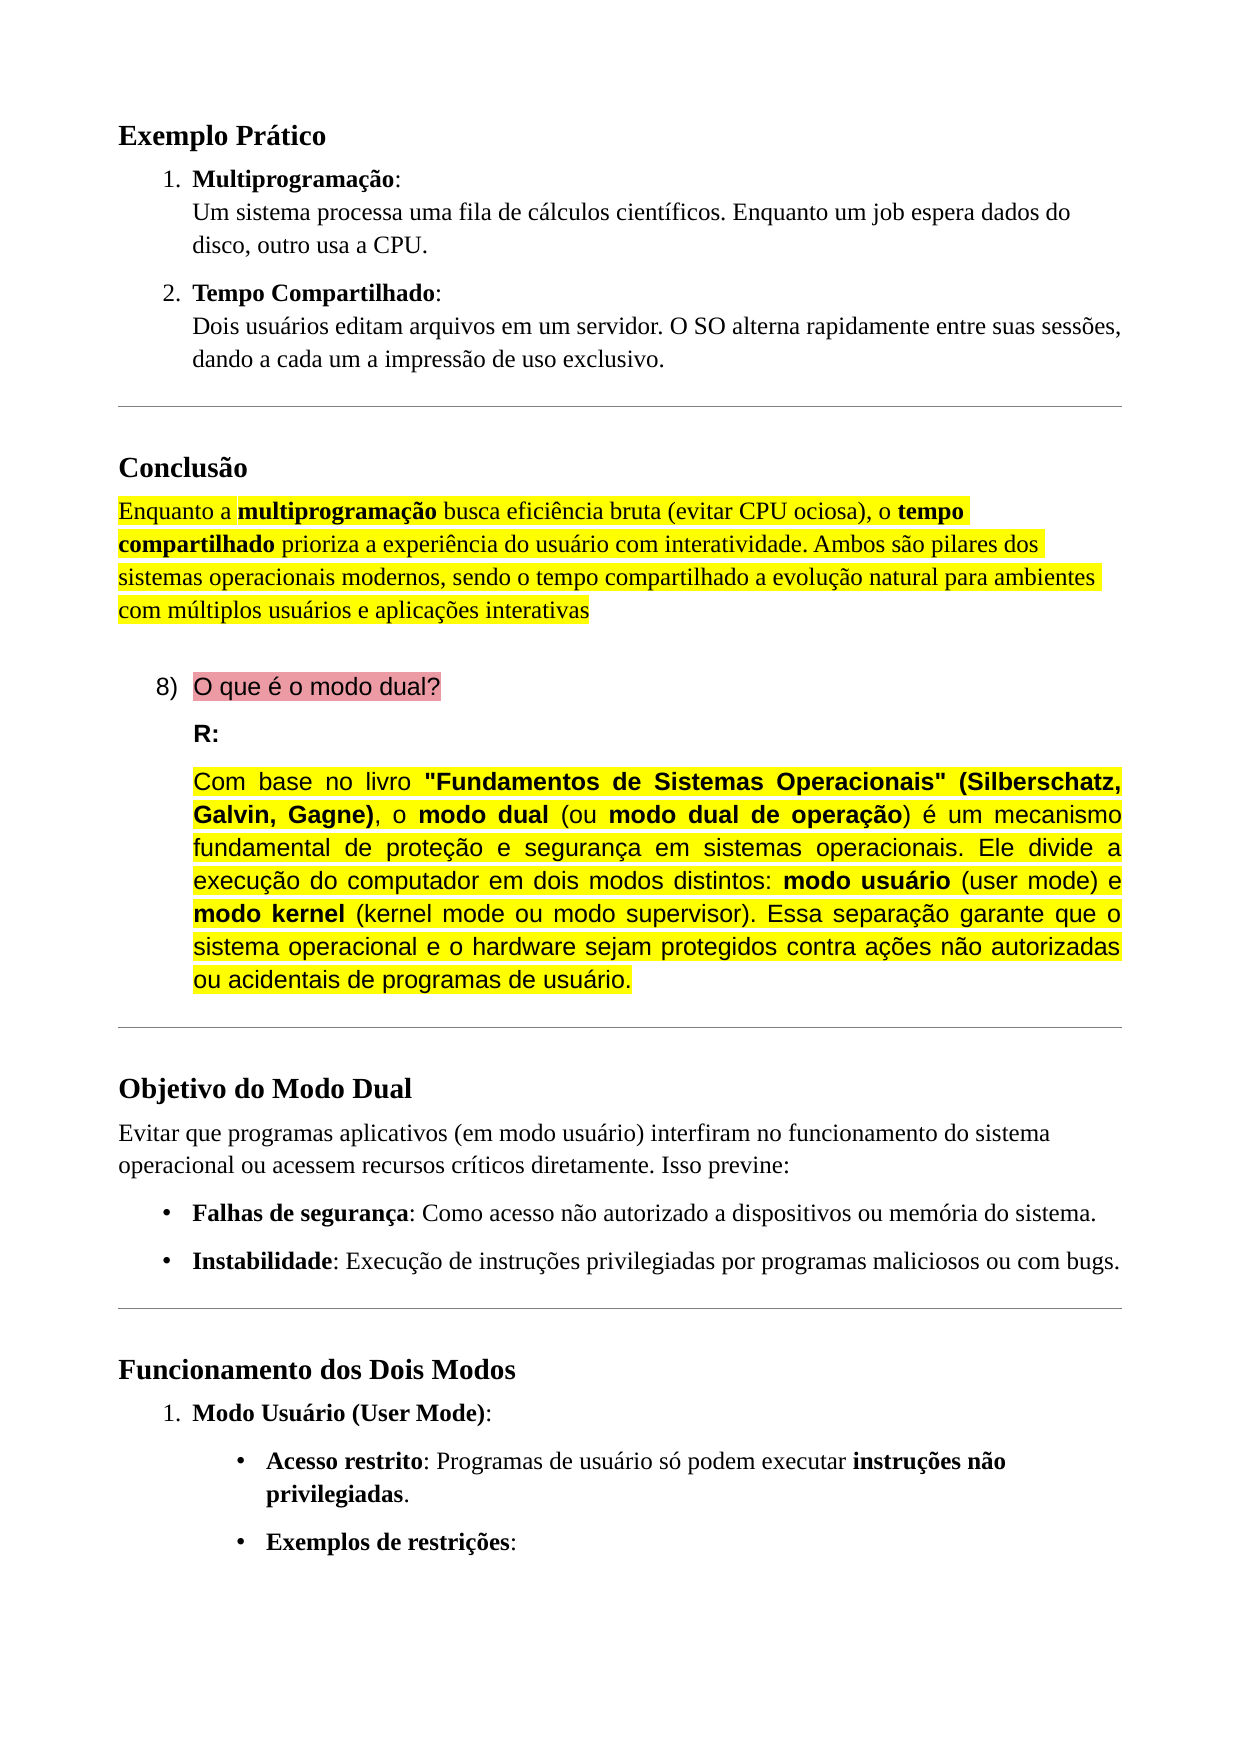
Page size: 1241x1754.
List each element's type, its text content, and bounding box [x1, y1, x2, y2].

list Tempo Compartilhado: Dois usuários editam arquivos em um servidor. O SO alterna rapidamente entre suas sessões, dando a cada um a impressão de uso exclusivo. [162, 278, 1122, 373]
list Com base no livro "Fundamentos de Sistemas Operacionais" (Silberschatz, Galvin, Gagne), o modo dual (ou modo dual de operação) é um mecanismo fundamental de proteção e segurança em sistemas operacionais. Ele divide a execução do computador em dois modos distintos: modo usuário (user mode) e modo kernel (kernel mode ou modo supervisor). Essa separação garante que o sistema operacional e o hardware sejam protegidos contra ações não autorizadas ou acidentais de programas de usuário. [156, 767, 1122, 994]
list Modo Usuário (User Mode): [162, 1398, 1122, 1427]
list R: [156, 719, 1122, 748]
list Instabilidade: Execução de instruções privilegiadas por programas maliciosos ou com bugs. [162, 1246, 1122, 1274]
list Multiprogramação: Um sistema processa uma fila de cálculos científicos. Enquanto um job espera dados do disco, outro usa a CPU. [162, 164, 1122, 259]
subtitle Conclusão [118, 450, 1122, 484]
list Acesso restrito: Programas de usuário só podem executar instruções não privilegiadas. [236, 1446, 1122, 1508]
subtitle Exemplo Prático [118, 118, 1122, 152]
list O que é o modo dual? [156, 672, 1122, 701]
text Enquanto a multiprogramação busca eficiência bruta (evitar CPU ociosa), o tempo compartilhado prioriza a experiência do usuário com interatividade. Ambos são pilares dos sistemas operacionais modernos, sendo o tempo compartilhado a evolução natural para ambientes com múltiplos usuários e aplicações interativas [118, 496, 1122, 624]
text Evitar que programas aplicativos (em modo usuário) interfiram no funcionamento do sistema operacional ou acessem recursos críticos diretamente. Isso previne: [118, 1118, 1122, 1179]
subtitle Objetivo do Modo Dual [118, 1072, 1122, 1105]
list Falhas de segurança: Como acesso não autorizado a dispositivos ou memória do sistema. [162, 1198, 1122, 1227]
list Exemplos de restrições: [236, 1527, 1122, 1555]
subtitle Funcionamento dos Dois Modos [118, 1352, 1122, 1386]
